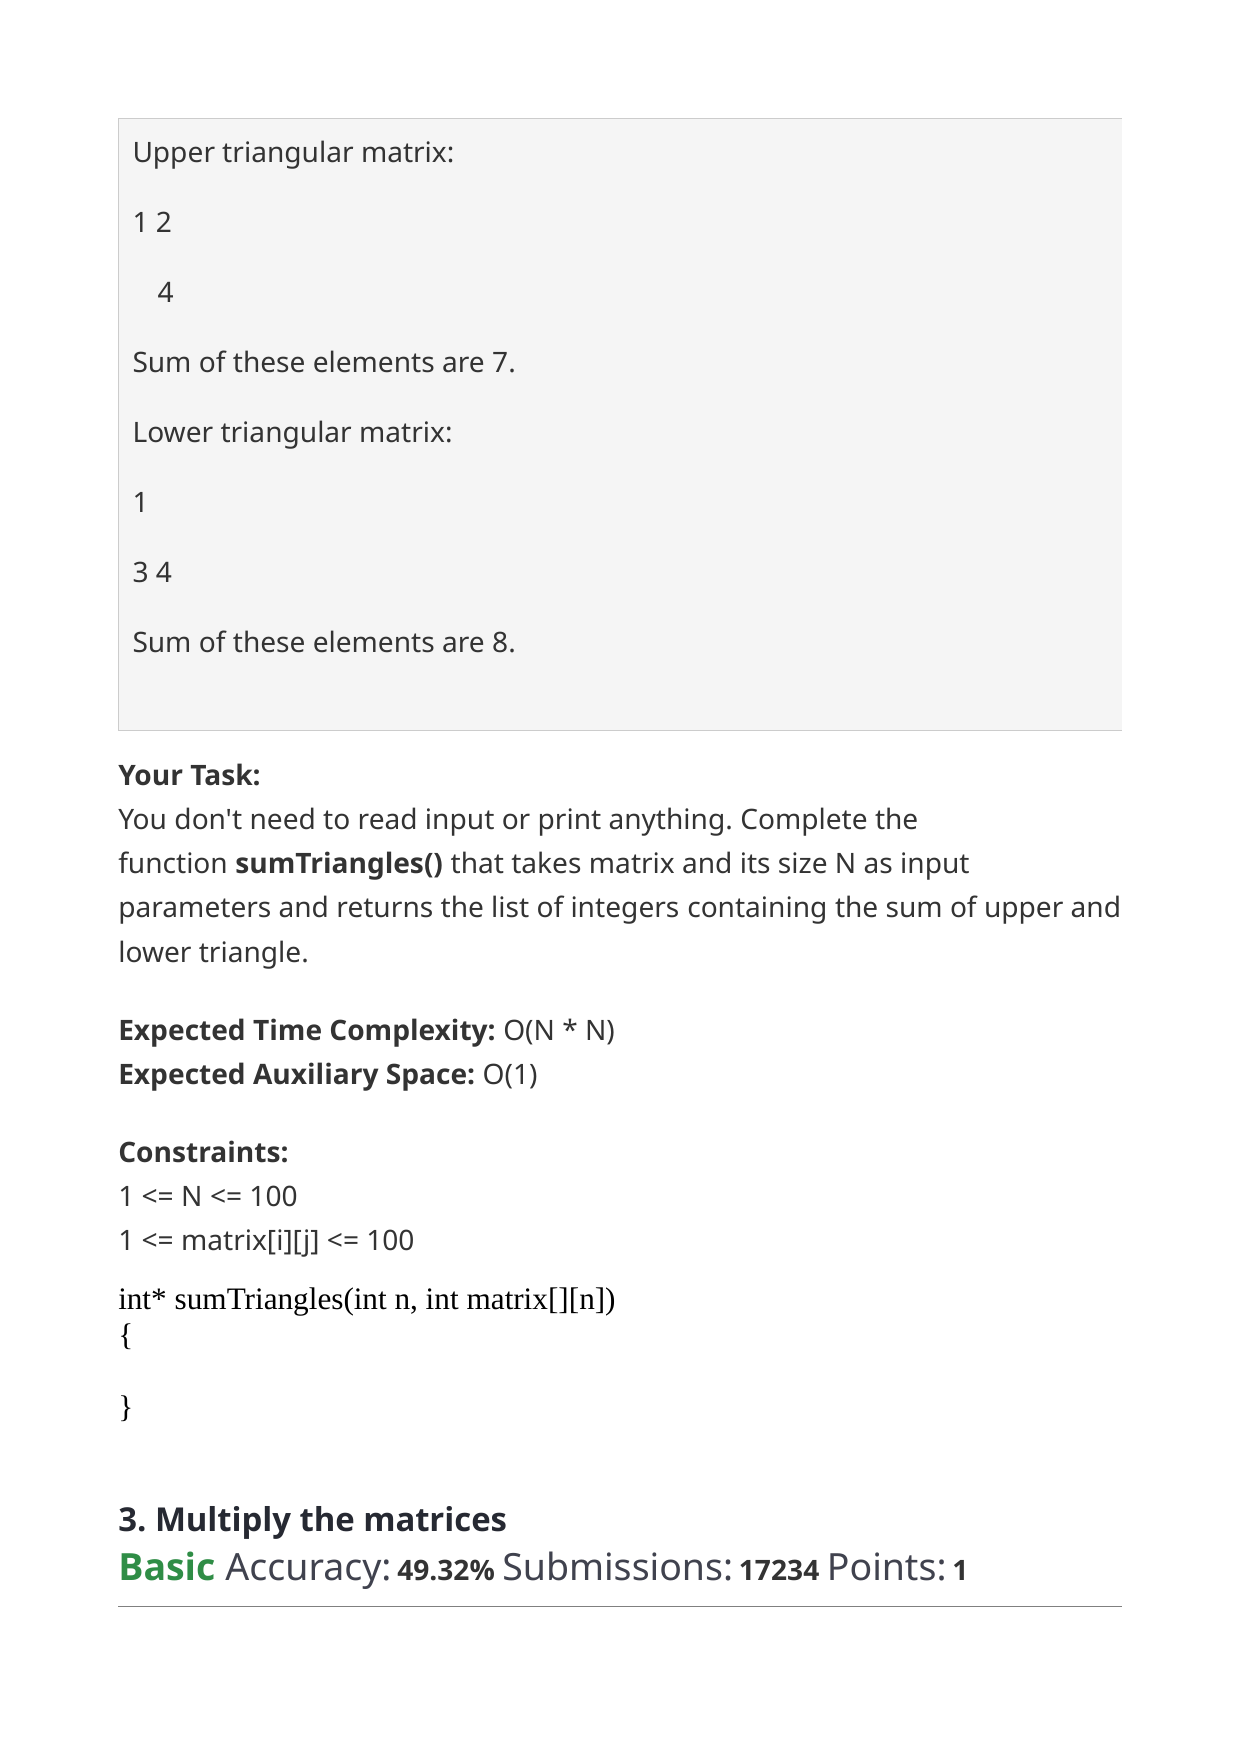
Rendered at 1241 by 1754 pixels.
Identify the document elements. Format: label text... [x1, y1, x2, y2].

text Sum of these elements are 7. [119, 328, 1122, 381]
text Sum of these elements are 8. [119, 608, 1122, 661]
text Lower triangular matrix: [119, 398, 1122, 451]
text } [118, 1388, 1122, 1424]
text int* sumTriangles(int n, int matrix[][n]) [118, 1280, 1122, 1316]
text 1 2 [119, 188, 1122, 241]
text 3. Multiply the matrices [118, 1496, 1122, 1541]
text 4 [119, 258, 1122, 311]
text Upper triangular matrix: [119, 119, 1122, 171]
text { [118, 1316, 1122, 1352]
text 3 4 [119, 538, 1122, 591]
text 1 [119, 468, 1122, 521]
text Basic Accuracy: 49.32% Submissions: 17234 Points: 1 [118, 1541, 1099, 1592]
text Your Task: You don't need to read input or print anything. Complete the function sumTriangles() that takes matrix and its size N as input parameters and returns the list of integers containing the sum of upper and lower triangle. Expected Time Complexity: O(N * N) Expected Auxiliary Space: O(1) Constraints: 1 <= N <= 100 1 <= matrix[i][j] <= 100 [118, 756, 1122, 1259]
